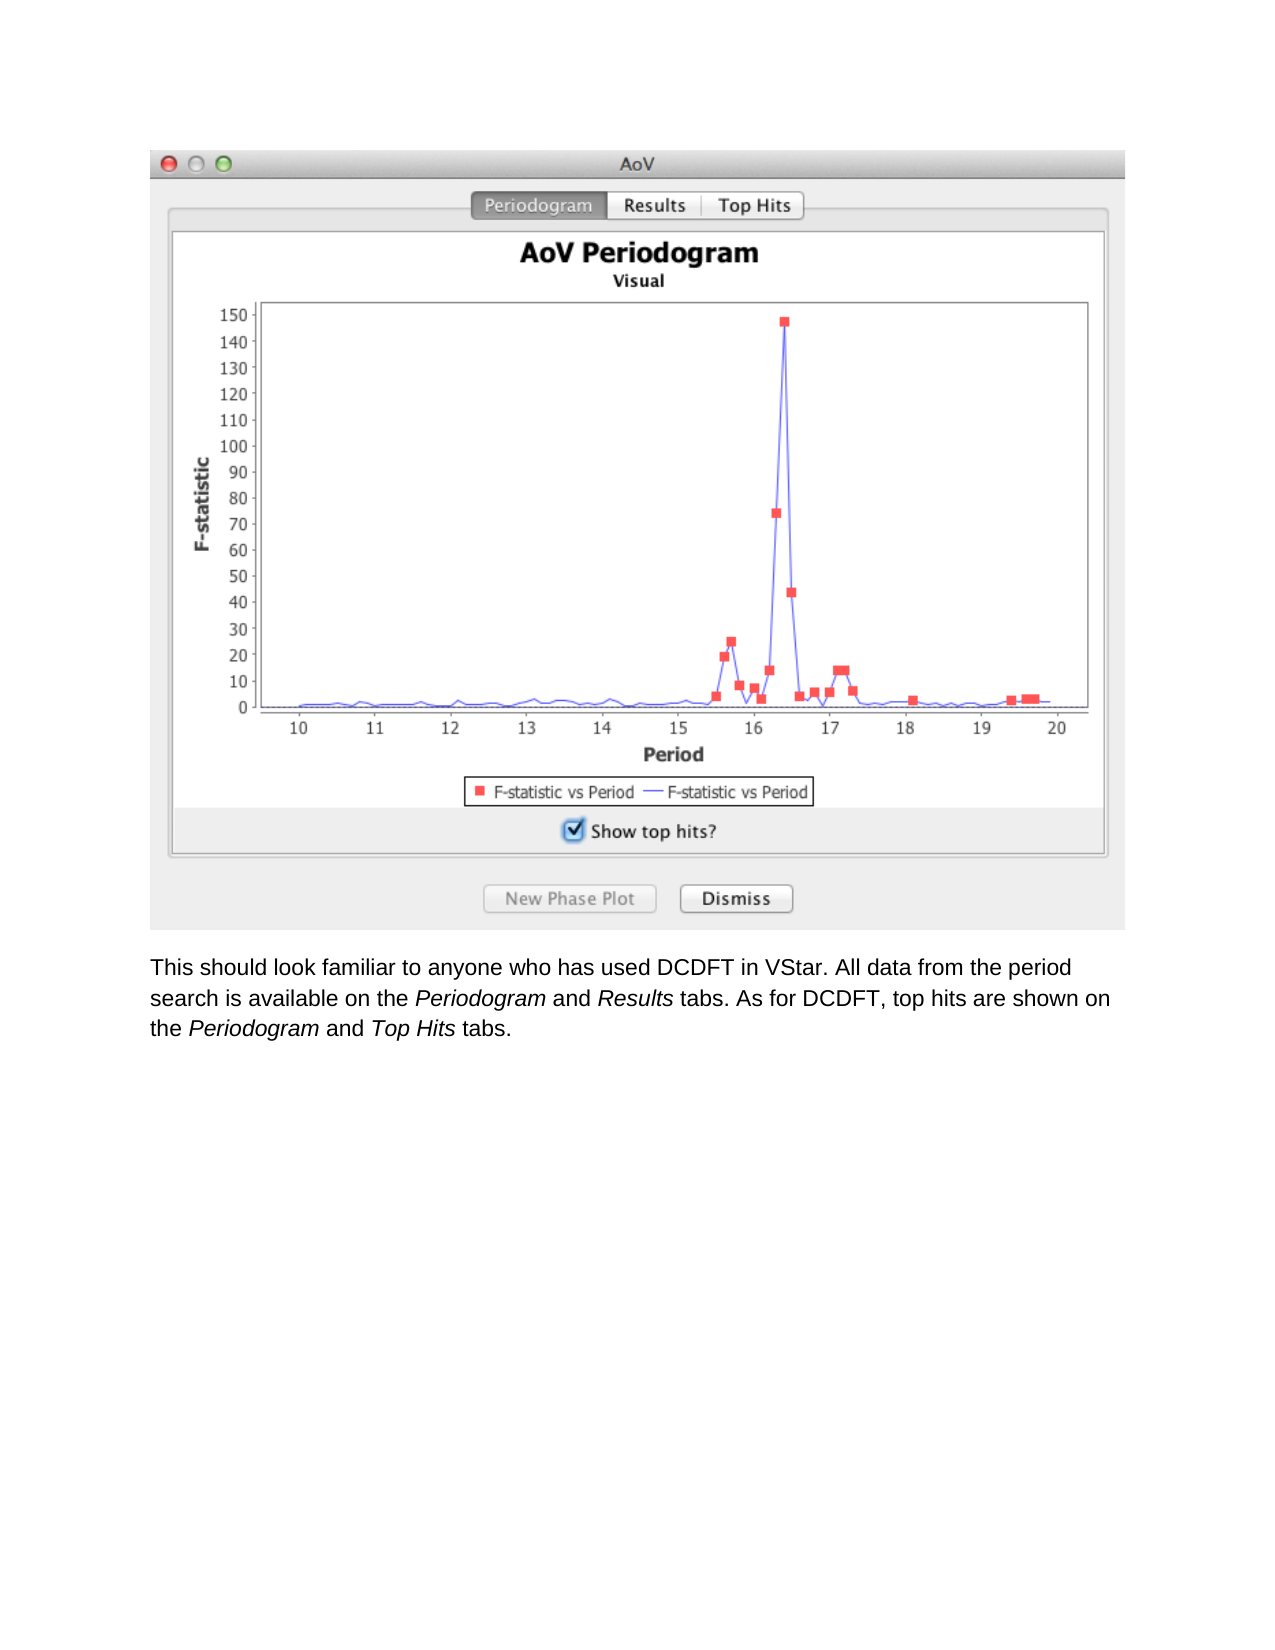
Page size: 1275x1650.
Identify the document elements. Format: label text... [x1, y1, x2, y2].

text This should look familiar to anyone who has used DCDFT in VStar. All data from the period search is available on the Periodogram and Results tabs. As for DCDFT, top hits are shown on the Periodogram and Top Hits tabs. [150, 954, 1125, 1041]
